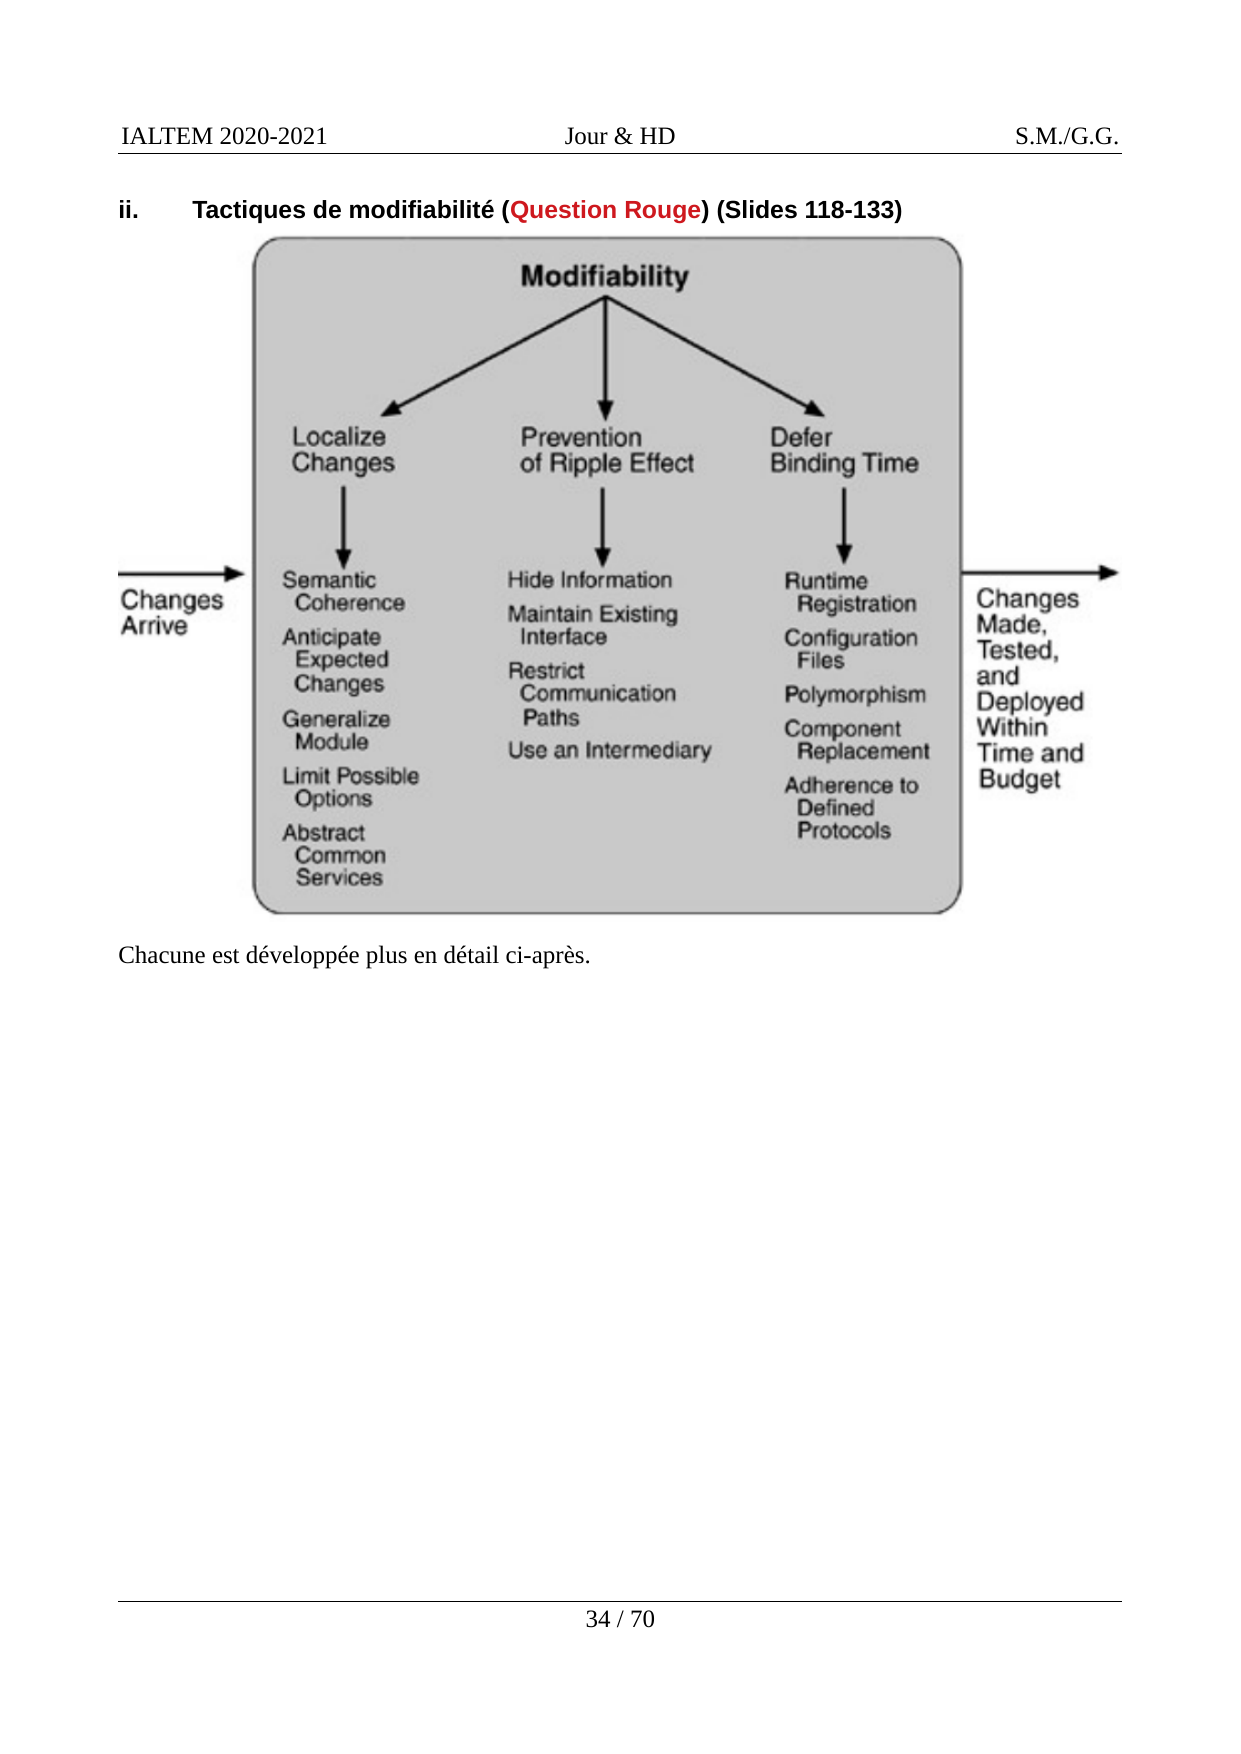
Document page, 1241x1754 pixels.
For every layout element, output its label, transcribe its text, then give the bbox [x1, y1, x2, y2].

subtitle Tactiques de modifiabilité (Question Rouge) (Slides 118-133) [118, 195, 1122, 223]
text Chacune est développée plus en détail ci-après. [118, 940, 1122, 969]
picture [118, 229, 1123, 922]
